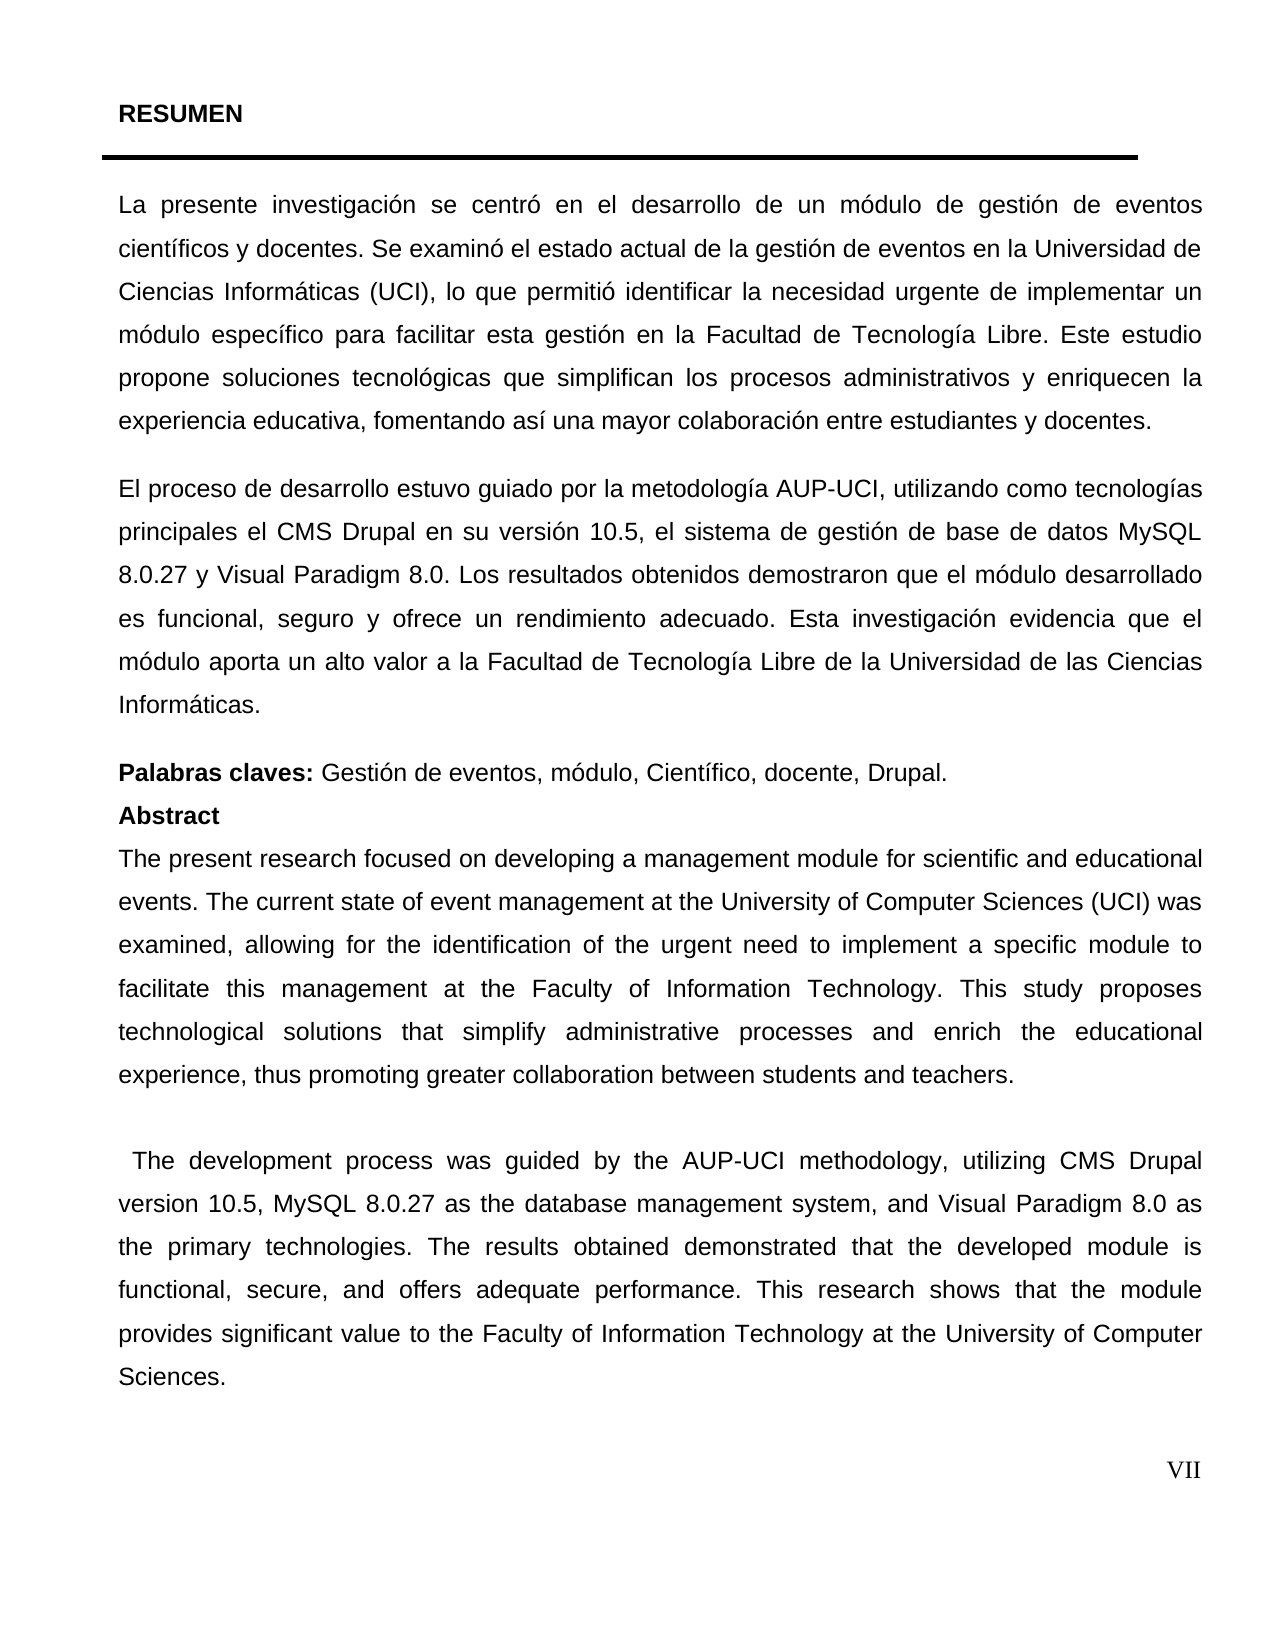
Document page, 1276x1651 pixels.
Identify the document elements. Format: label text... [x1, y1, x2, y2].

subtitle Resumen [118, 99, 1204, 127]
text La presente investigación se centró en el desarrollo de un módulo de gestión de eventos científicos y docentes. Se examinó el estado actual de la gestión de eventos en la Universidad de Ciencias Informáticas (UCI), lo que permitió identificar la necesidad urgente de implementar un módulo específico para facilitar esta gestión en la Facultad de Tecnología Libre. Este estudio propone soluciones tecnológicas que simplifican los procesos administrativos y enriquecen la experiencia educativa, fomentando así una mayor colaboración entre estudiantes y docentes. [118, 190, 1204, 435]
text Abstract [118, 801, 1204, 830]
text The present research focused on developing a management module for scientific and educational events. The current state of event management at the University of Computer Sciences (UCI) was examined, allowing for the identification of the urgent need to implement a specific module to facilitate this management at the Faculty of Information Technology. This study proposes technological solutions that simplify administrative processes and enrich the educational experience, thus promoting greater collaboration between students and teachers. [118, 844, 1204, 1088]
text Palabras claves: Gestión de eventos, módulo, Científico, docente, Drupal. [118, 758, 1204, 787]
text The development process was guided by the AUP-UCI methodology, utilizing CMS Drupal version 10.5, MySQL 8.0.27 as the database management system, and Visual Paradigm 8.0 as the primary technologies. The results obtained demonstrated that the developed module is functional, secure, and offers adequate performance. This research shows that the module provides significant value to the Faculty of Information Technology at the University of Computer Sciences. [118, 1146, 1204, 1390]
text El proceso de desarrollo estuvo guiado por la metodología AUP-UCI, utilizando como tecnologías principales el CMS Drupal en su versión 10.5, el sistema de gestión de base de datos MySQL 8.0.27 y Visual Paradigm 8.0. Los resultados obtenidos demostraron que el módulo desarrollado es funcional, seguro y ofrece un rendimiento adecuado. Esta investigación evidencia que el módulo aporta un alto valor a la Facultad de Tecnología Libre de la Universidad de las Ciencias Informáticas. [118, 474, 1204, 718]
